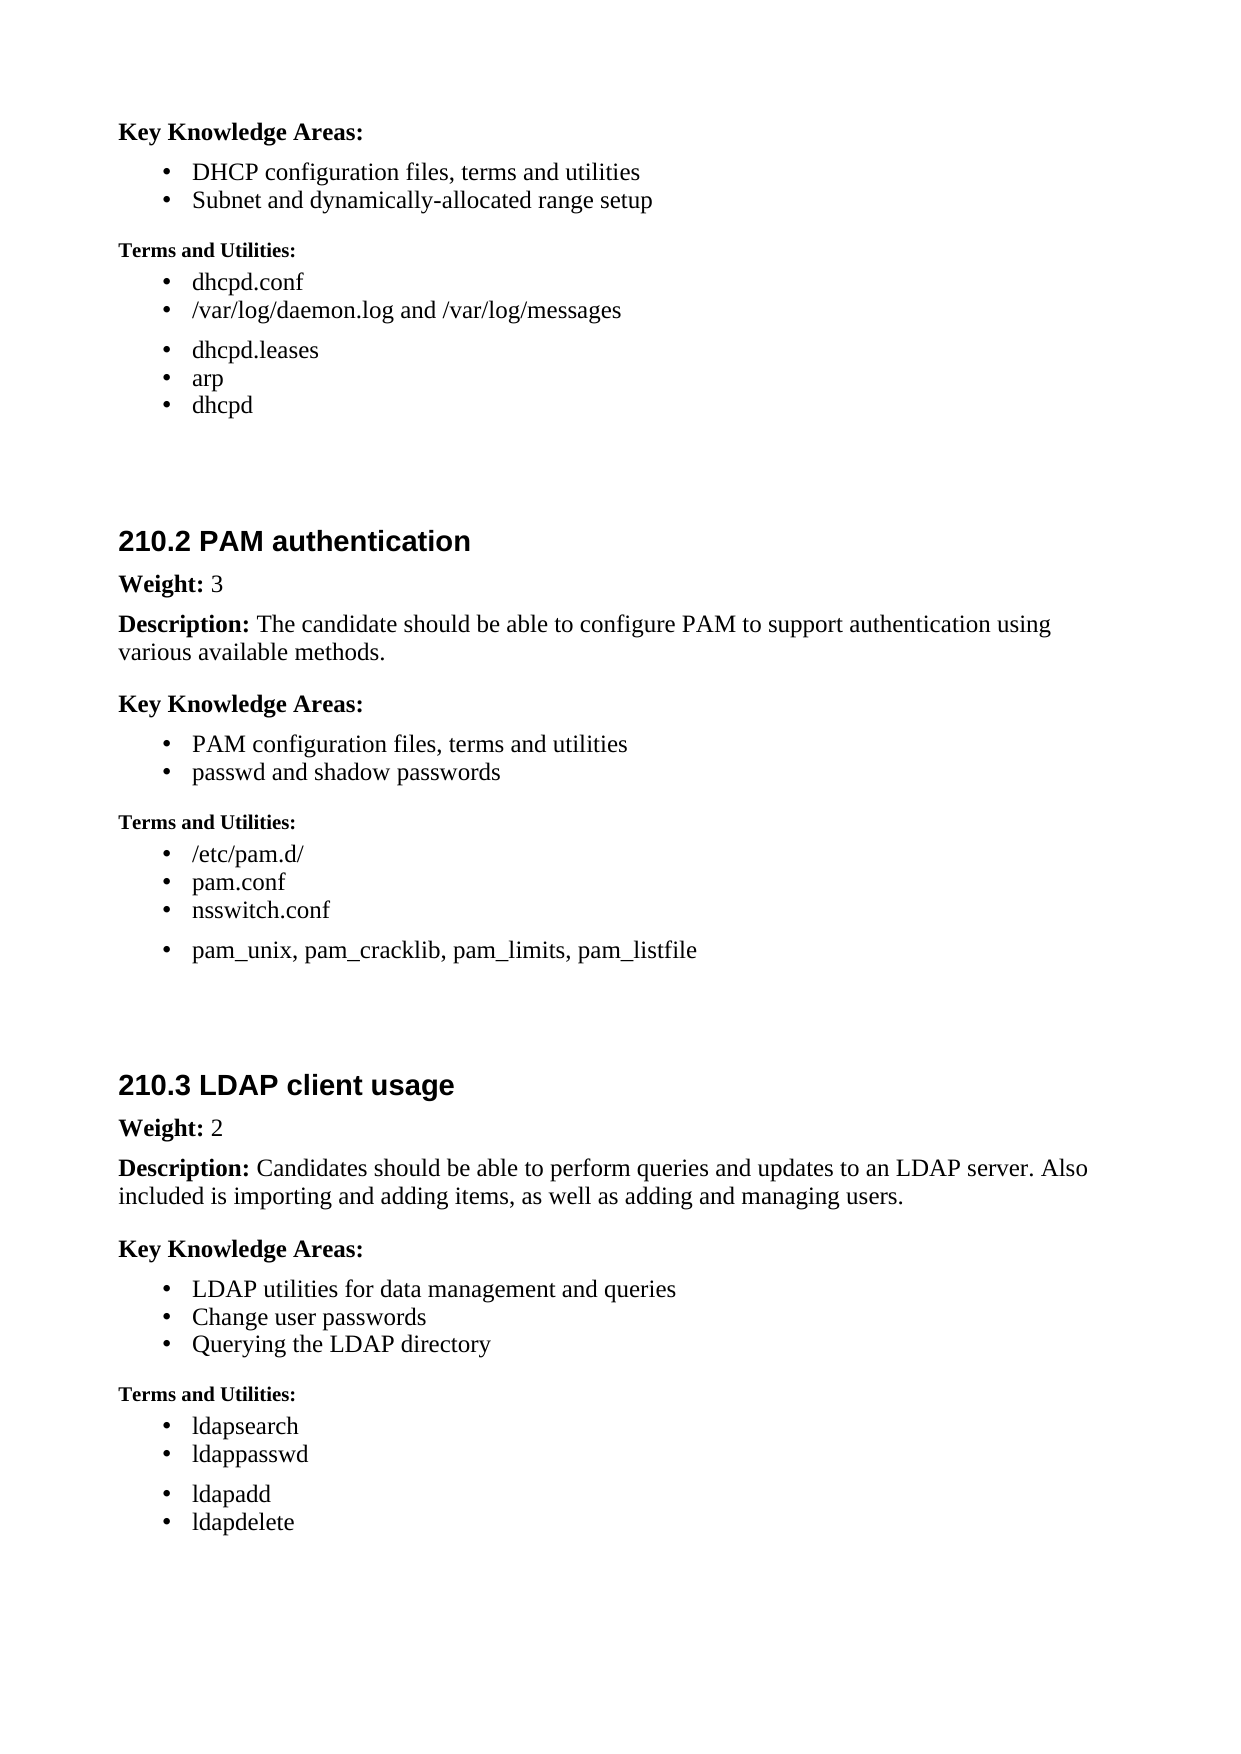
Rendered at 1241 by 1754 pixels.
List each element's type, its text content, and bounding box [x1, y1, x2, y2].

text Weight: 3 [118, 570, 1122, 597]
list arp [162, 364, 1122, 391]
subtitle 210.3 LDAP client usage [118, 1069, 1122, 1102]
subtitle Key Knowledge Areas: [118, 690, 1122, 718]
list ldapsearch [162, 1412, 1122, 1440]
list Subnet and dynamically-allocated range setup [162, 186, 1122, 214]
list PAM configuration files, terms and utilities [162, 731, 1122, 758]
text Weight: 2 [118, 1114, 1122, 1142]
subtitle 210.2 PAM authentication [118, 524, 1122, 557]
text Description: The candidate should be able to configure PAM to support authentication using various available methods. [118, 610, 1122, 665]
list Change user passwords [162, 1303, 1122, 1330]
list passwd and shadow passwords [162, 758, 1122, 786]
subtitle Terms and Utilities: [118, 811, 1122, 834]
list ldapdelete [162, 1508, 1122, 1536]
list ldapadd [162, 1480, 1122, 1508]
list DHCP configuration files, terms and utilities [162, 158, 1122, 186]
list /etc/pam.d/ [162, 840, 1122, 868]
subtitle Key Knowledge Areas: [118, 1235, 1122, 1262]
list /var/log/daemon.log and /var/log/messages [162, 296, 1122, 323]
list nsswitch.conf [162, 896, 1122, 923]
list dhcpd.conf [162, 268, 1122, 296]
subtitle Key Knowledge Areas: [118, 118, 1122, 146]
list dhcpd [162, 391, 1122, 419]
list ldappasswd [162, 1440, 1122, 1468]
list Querying the LDAP directory [162, 1330, 1122, 1358]
list dhcpd.leases [162, 336, 1122, 364]
list pam.conf [162, 868, 1122, 896]
text Description: Candidates should be able to perform queries and updates to an LDAP server. Also included is importing and adding items, as well as adding and managing users. [118, 1154, 1122, 1210]
list LDAP utilities for data management and queries [162, 1275, 1122, 1303]
list pam_unix, pam_cracklib, pam_limits, pam_listfile [162, 936, 1122, 964]
subtitle Terms and Utilities: [118, 239, 1122, 262]
subtitle Terms and Utilities: [118, 1383, 1122, 1406]
